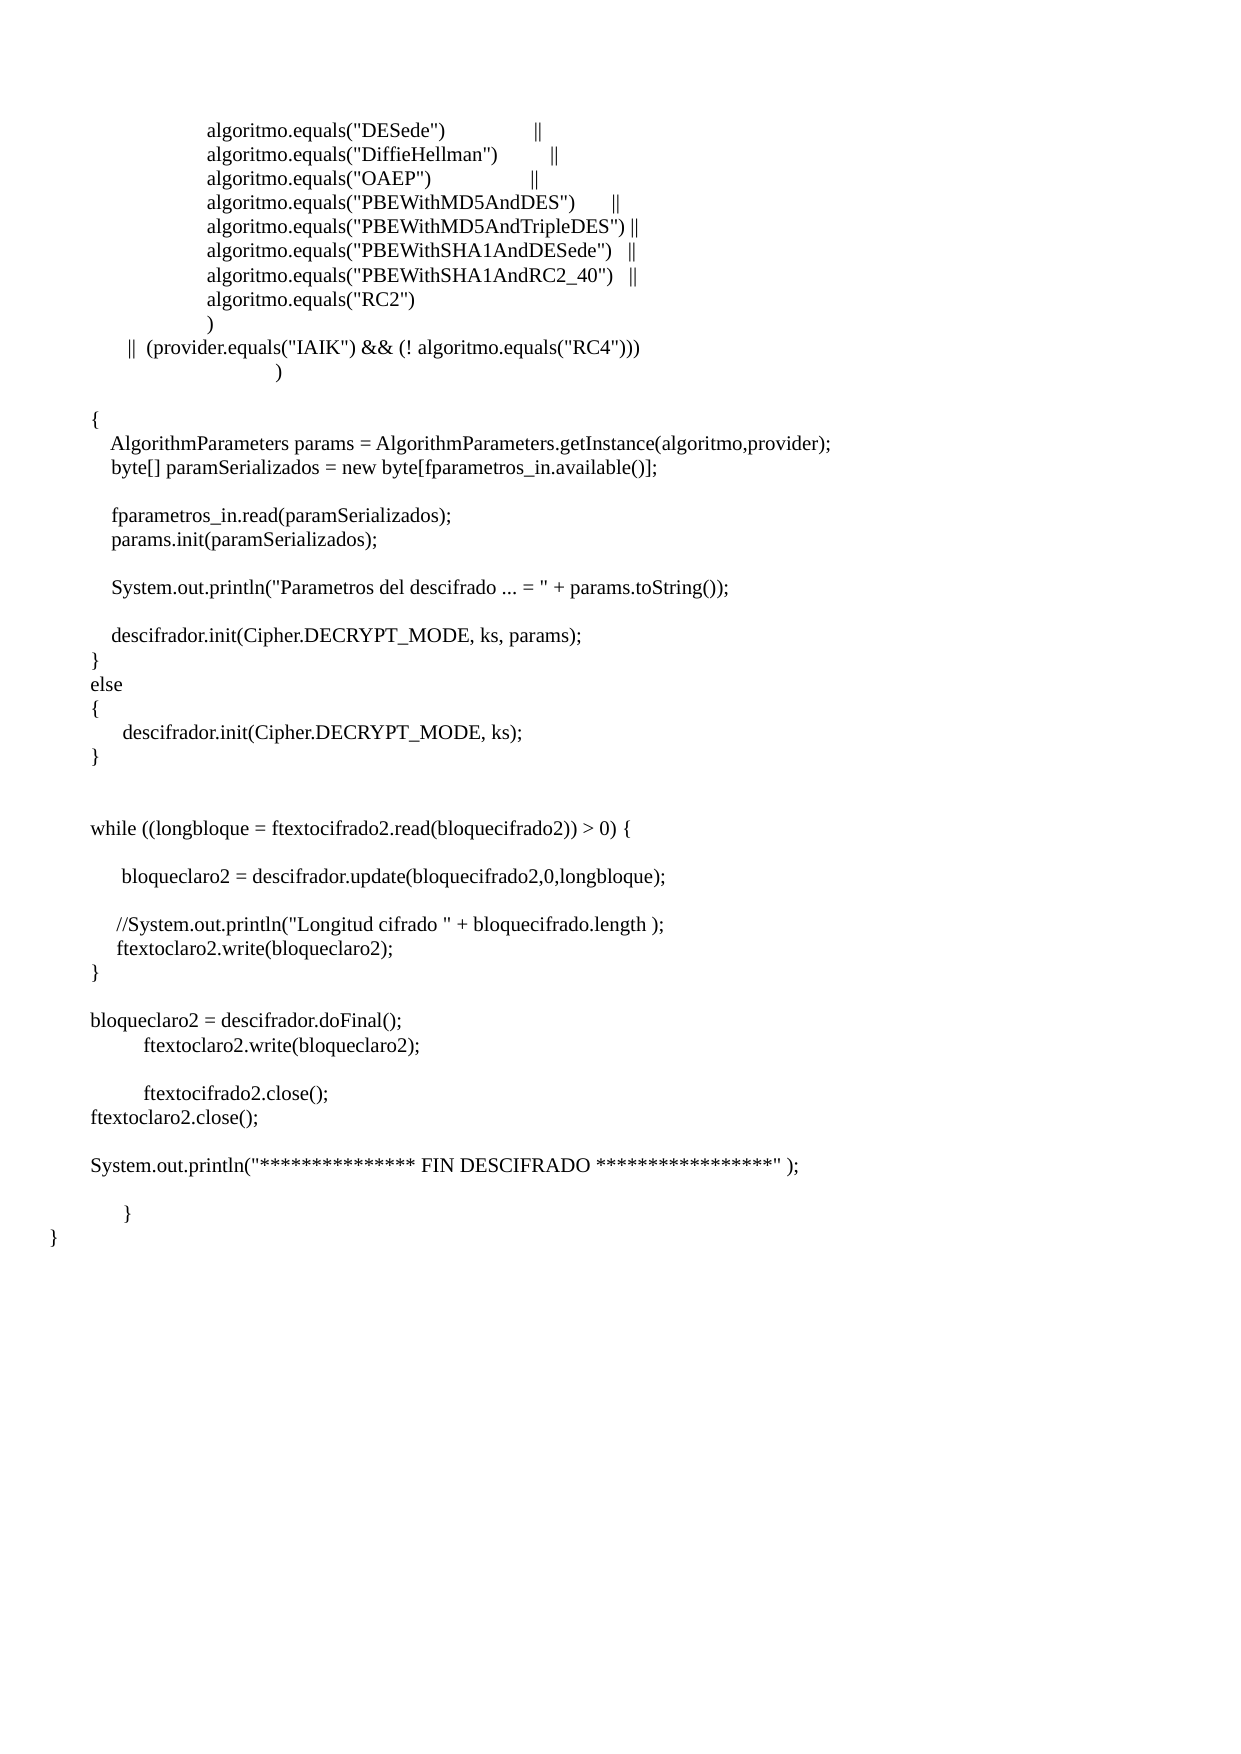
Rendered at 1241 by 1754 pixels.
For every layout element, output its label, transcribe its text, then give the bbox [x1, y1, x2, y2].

text ftextoclaro2.write(bloqueclaro2); [48, 1032, 1224, 1057]
text algoritmo.equals("PBEWithMD5AndTripleDES") || [48, 214, 1224, 238]
text } [48, 1201, 1224, 1225]
text else [48, 672, 1224, 696]
text bloqueclaro2 = descifrador.doFinal(); [48, 1008, 1224, 1032]
text ftextoclaro2.write(bloqueclaro2); [48, 936, 1224, 960]
text algoritmo.equals("OAEP") || [48, 166, 1224, 190]
text algoritmo.equals("RC2") [48, 287, 1224, 311]
text params.init(paramSerializados); [48, 527, 1224, 551]
text algoritmo.equals("DiffieHellman") || [48, 142, 1224, 166]
text algoritmo.equals("PBEWithMD5AndDES") || [48, 190, 1224, 214]
text descifrador.init(Cipher.DECRYPT_MODE, ks); [48, 720, 1224, 744]
text byte[] paramSerializados = new byte[fparametros_in.available()]; [48, 455, 1224, 479]
text || (provider.equals("IAIK") && (! algoritmo.equals("RC4"))) [48, 335, 1224, 359]
text fparametros_in.read(paramSerializados); [48, 503, 1224, 527]
text while ((longbloque = ftextocifrado2.read(bloquecifrado2)) > 0) { [48, 816, 1224, 840]
text { [48, 407, 1224, 431]
text algoritmo.equals("PBEWithSHA1AndDESede") || [48, 238, 1224, 262]
text AlgorithmParameters params = AlgorithmParameters.getInstance(algoritmo,provider); [48, 431, 1224, 455]
text ) [48, 359, 1224, 383]
text ftextocifrado2.close(); [48, 1081, 1224, 1105]
text algoritmo.equals("PBEWithSHA1AndRC2_40") || [48, 262, 1224, 287]
text algoritmo.equals("DESede") || [48, 118, 1224, 142]
text ftextoclaro2.close(); [48, 1105, 1224, 1129]
text } [48, 647, 1224, 672]
text { [48, 696, 1224, 720]
text System.out.println("*************** FIN DESCIFRADO *****************" ); [48, 1153, 1224, 1177]
text } [48, 744, 1224, 768]
text } [48, 960, 1224, 984]
text descifrador.init(Cipher.DECRYPT_MODE, ks, params); [48, 623, 1224, 647]
text ) [48, 311, 1224, 335]
text } [48, 1225, 1224, 1249]
text bloqueclaro2 = descifrador.update(bloquecifrado2,0,longbloque); [48, 864, 1224, 888]
text //System.out.println("Longitud cifrado " + bloquecifrado.length ); [48, 912, 1224, 936]
text System.out.println("Parametros del descifrado ... = " + params.toString()); [48, 575, 1224, 599]
